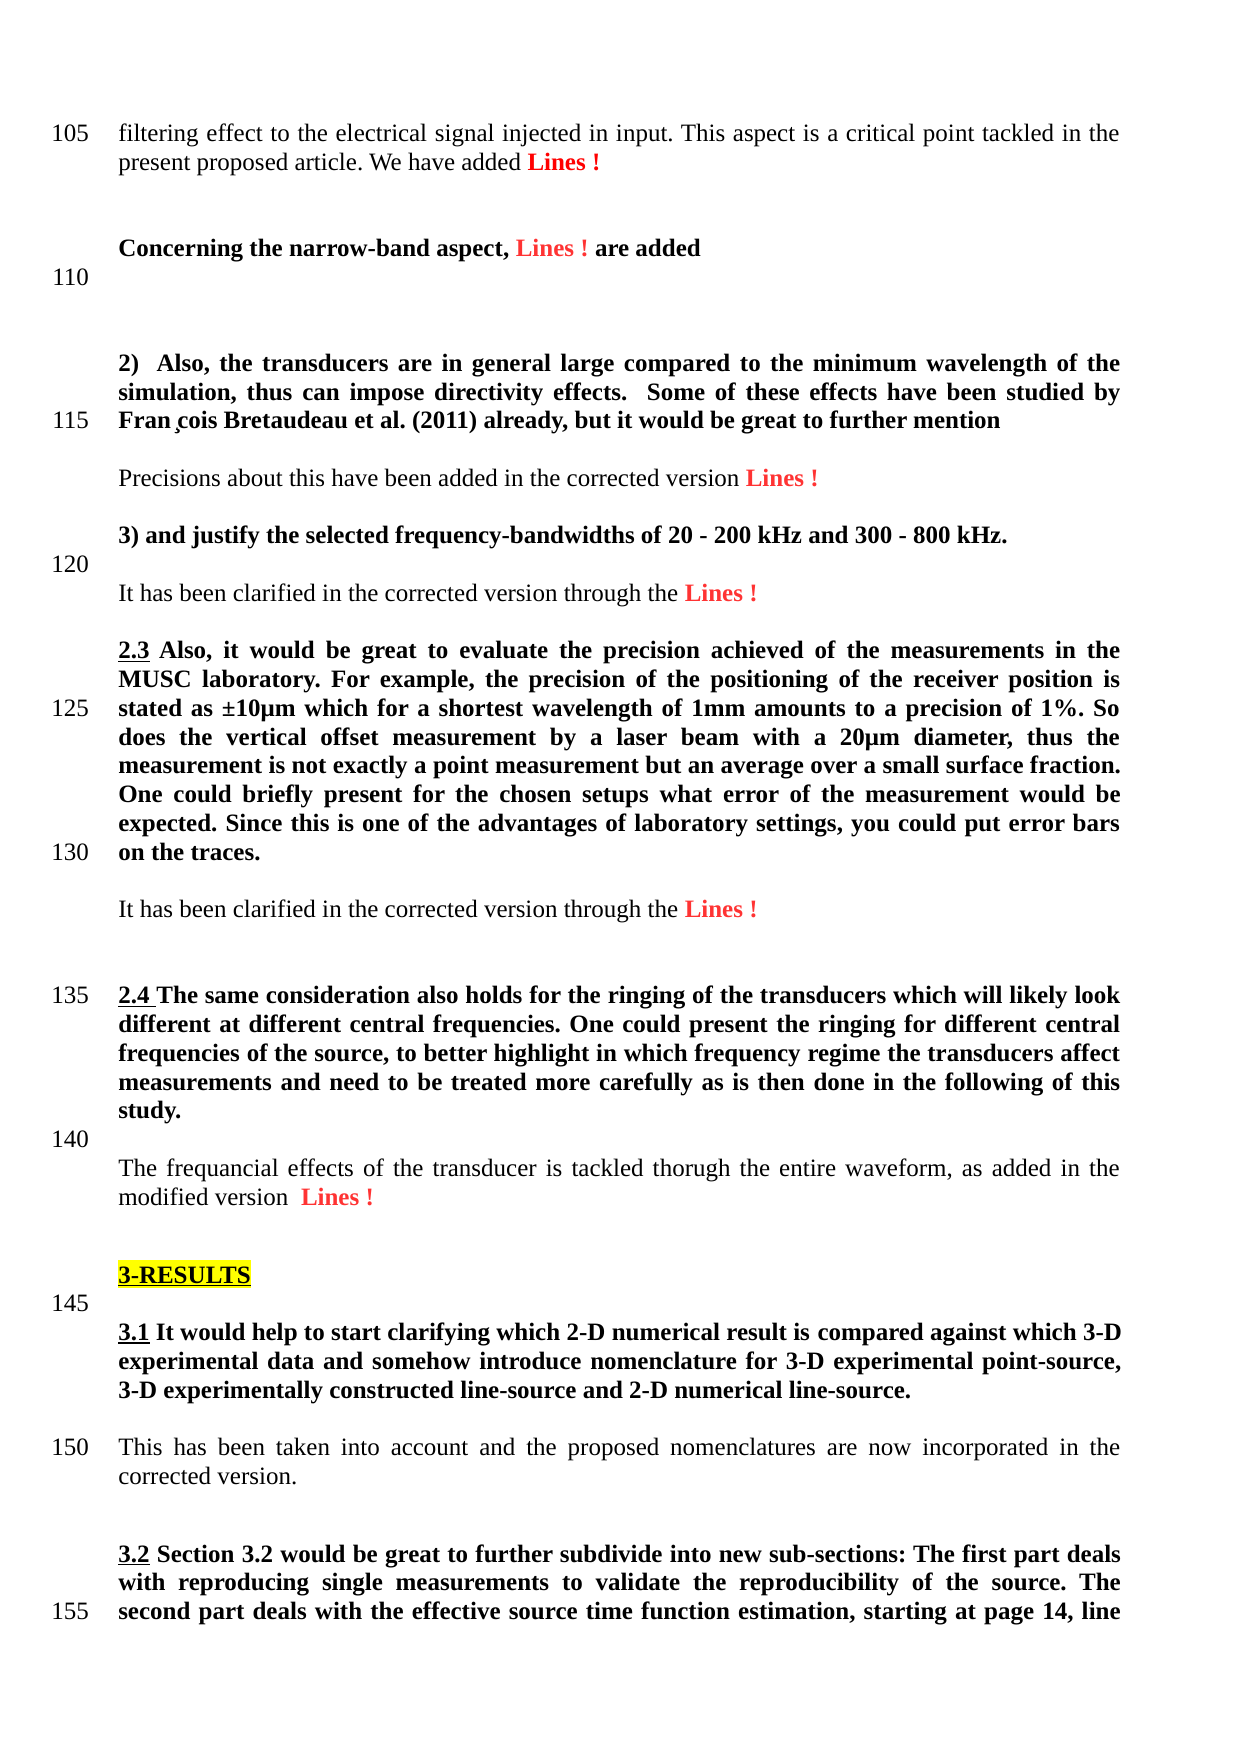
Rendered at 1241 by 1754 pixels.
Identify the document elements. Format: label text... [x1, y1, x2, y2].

text The frequancial effects of the transducer is tackled thorugh the entire waveform, as added in the modified version Lines ! [118, 1153, 1122, 1211]
text 2.3 Also, it would be great to evaluate the precision achieved of the measurements in the MUSC laboratory. For example, the precision of the positioning of the receiver position is stated as ±10μm which for a shortest wavelength of 1mm amounts to a precision of 1%. So does the vertical offset measurement by a laser beam with a 20μm diameter, thus the measurement is not exactly a point measurement but an average over a small surface fraction. One could briefly present for the chosen setups what error of the measurement would be expected. Since this is one of the advantages of laboratory settings, you could put error bars on the traces. [118, 636, 1122, 866]
text 3-RESULTS [118, 1260, 1122, 1288]
text Concerning the narrow-band aspect, Lines ! are added [118, 233, 1122, 262]
text 3.2 Section 3.2 would be great to further subdivide into new sub-sections: The first part deals with reproducing single measurements to validate the reproducibility of the source. The second part deals with the effective source time function estimation, starting at page 14, line [118, 1539, 1122, 1625]
text It has been clarified in the corrected version through the Lines ! [118, 578, 1122, 607]
text filtering effect to the electrical signal injected in input. This aspect is a critical point tackled in the present proposed article. We have added Lines ! [118, 118, 1122, 176]
text It has been clarified in the corrected version through the Lines ! [118, 894, 1122, 923]
text 3.1 It would help to start clarifying which 2-D numerical result is compared against which 3-D experimental data and somehow introduce nomenclature for 3-D experimental point-source, 3-D experimentally constructed line-source and 2-D numerical line-source. [118, 1317, 1122, 1403]
text This has been taken into account and the proposed nomenclatures are now incorporated in the corrected version. [118, 1432, 1122, 1490]
text 2.4 The same consideration also holds for the ringing of the transducers which will likely look different at different central frequencies. One could present the ringing for different central frequencies of the source, to better highlight in which frequency regime the transducers affect measurements and need to be treated more carefully as is then done in the following of this study. [118, 981, 1122, 1124]
text 2) Also, the transducers are in general large compared to the minimum wavelength of the simulation, thus can impose directivity effects. Some of these effects have been studied by Fran ̧cois Bretaudeau et al. (2011) already, but it would be great to further mention [118, 348, 1122, 434]
text Precisions about this have been added in the corrected version Lines ! [118, 463, 1122, 492]
text 3) and justify the selected frequency-bandwidths of 20 - 200 kHz and 300 - 800 kHz. [118, 521, 1122, 549]
